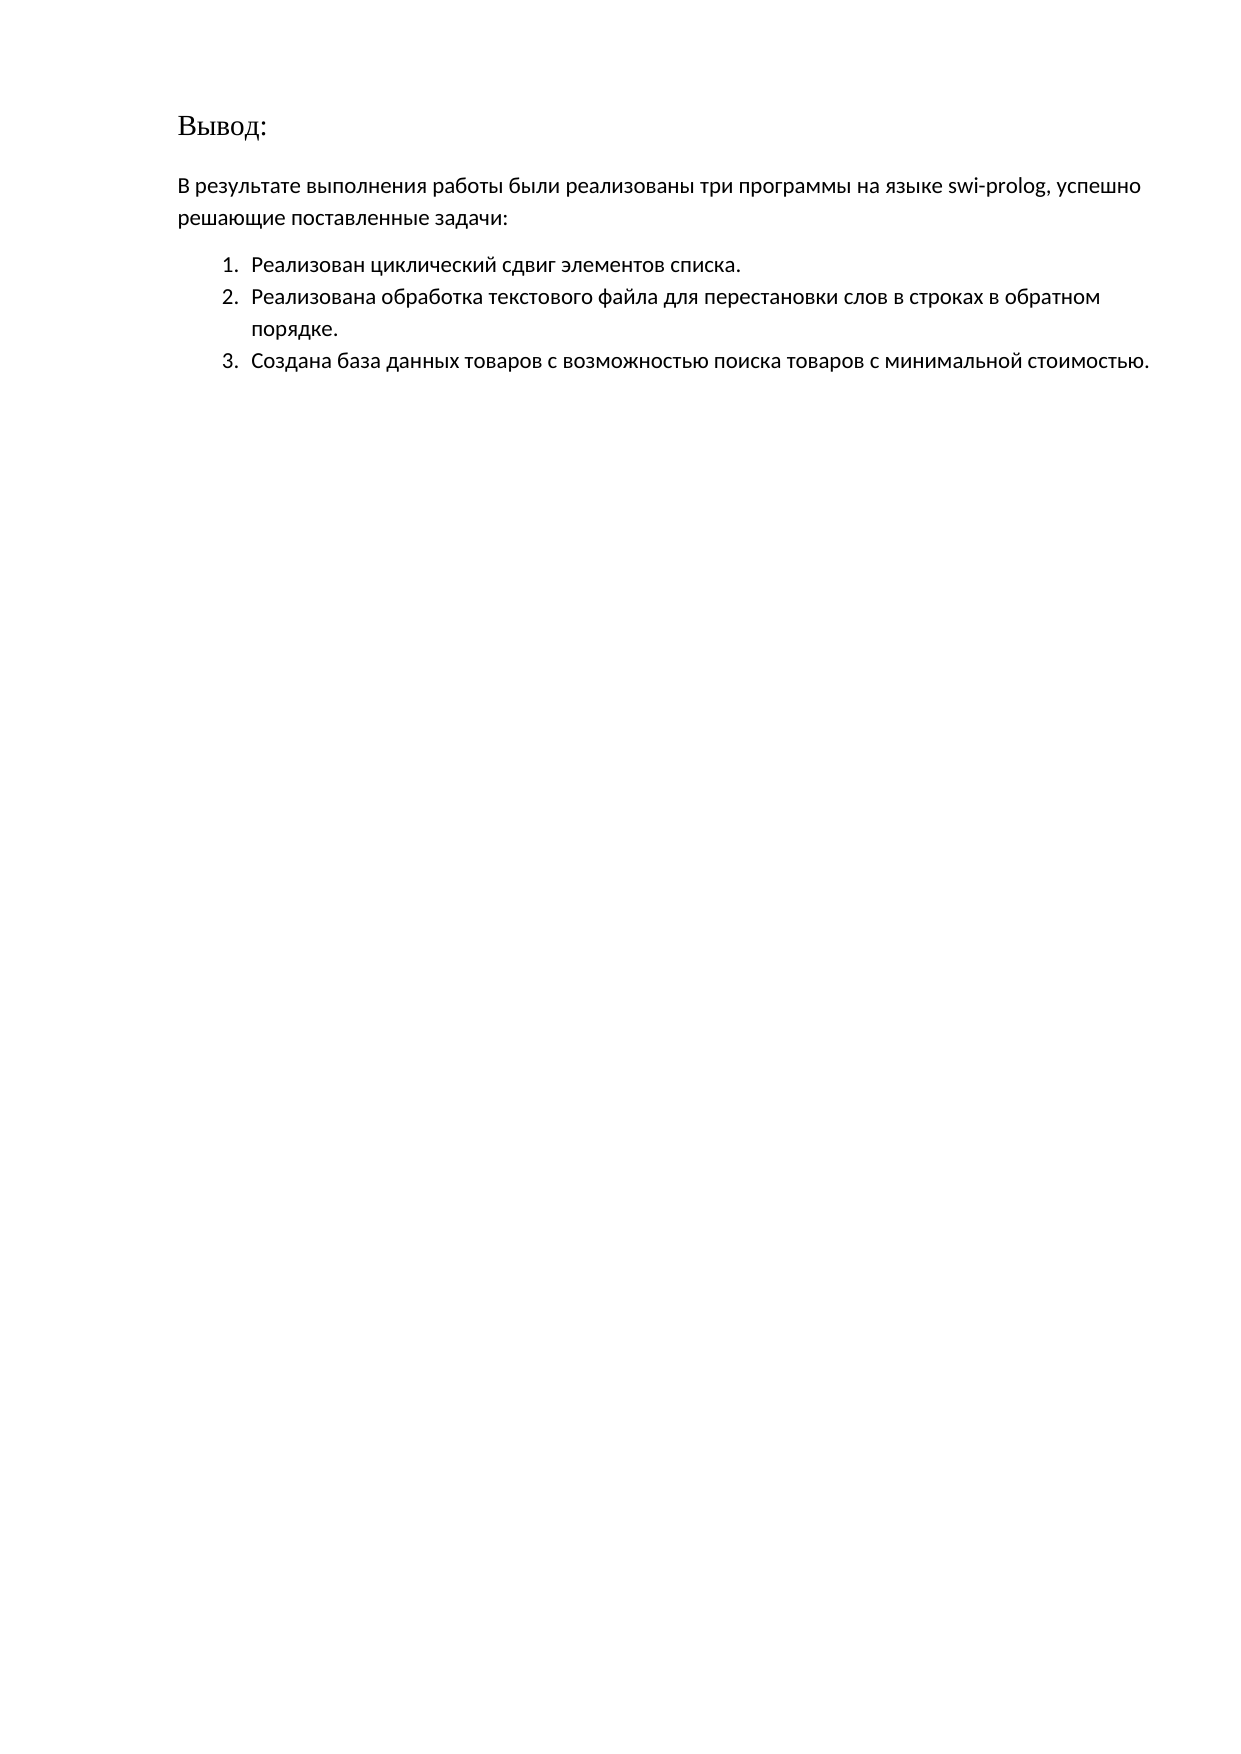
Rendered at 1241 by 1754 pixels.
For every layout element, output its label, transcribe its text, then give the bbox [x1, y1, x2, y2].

list Реализован циклический сдвиг элементов списка. [222, 250, 1152, 278]
list Создана база данных товаров с возможностью поиска товаров с минимальной стоимостью. [222, 347, 1152, 374]
subtitle Вывод: [177, 108, 1152, 142]
list Реализована обработка текстового файла для перестановки слов в строках в обратном порядке. [222, 282, 1152, 342]
text В результате выполнения работы были реализованы три программы на языке swi-prolog, успешно решающие поставленные задачи: [177, 171, 1152, 231]
